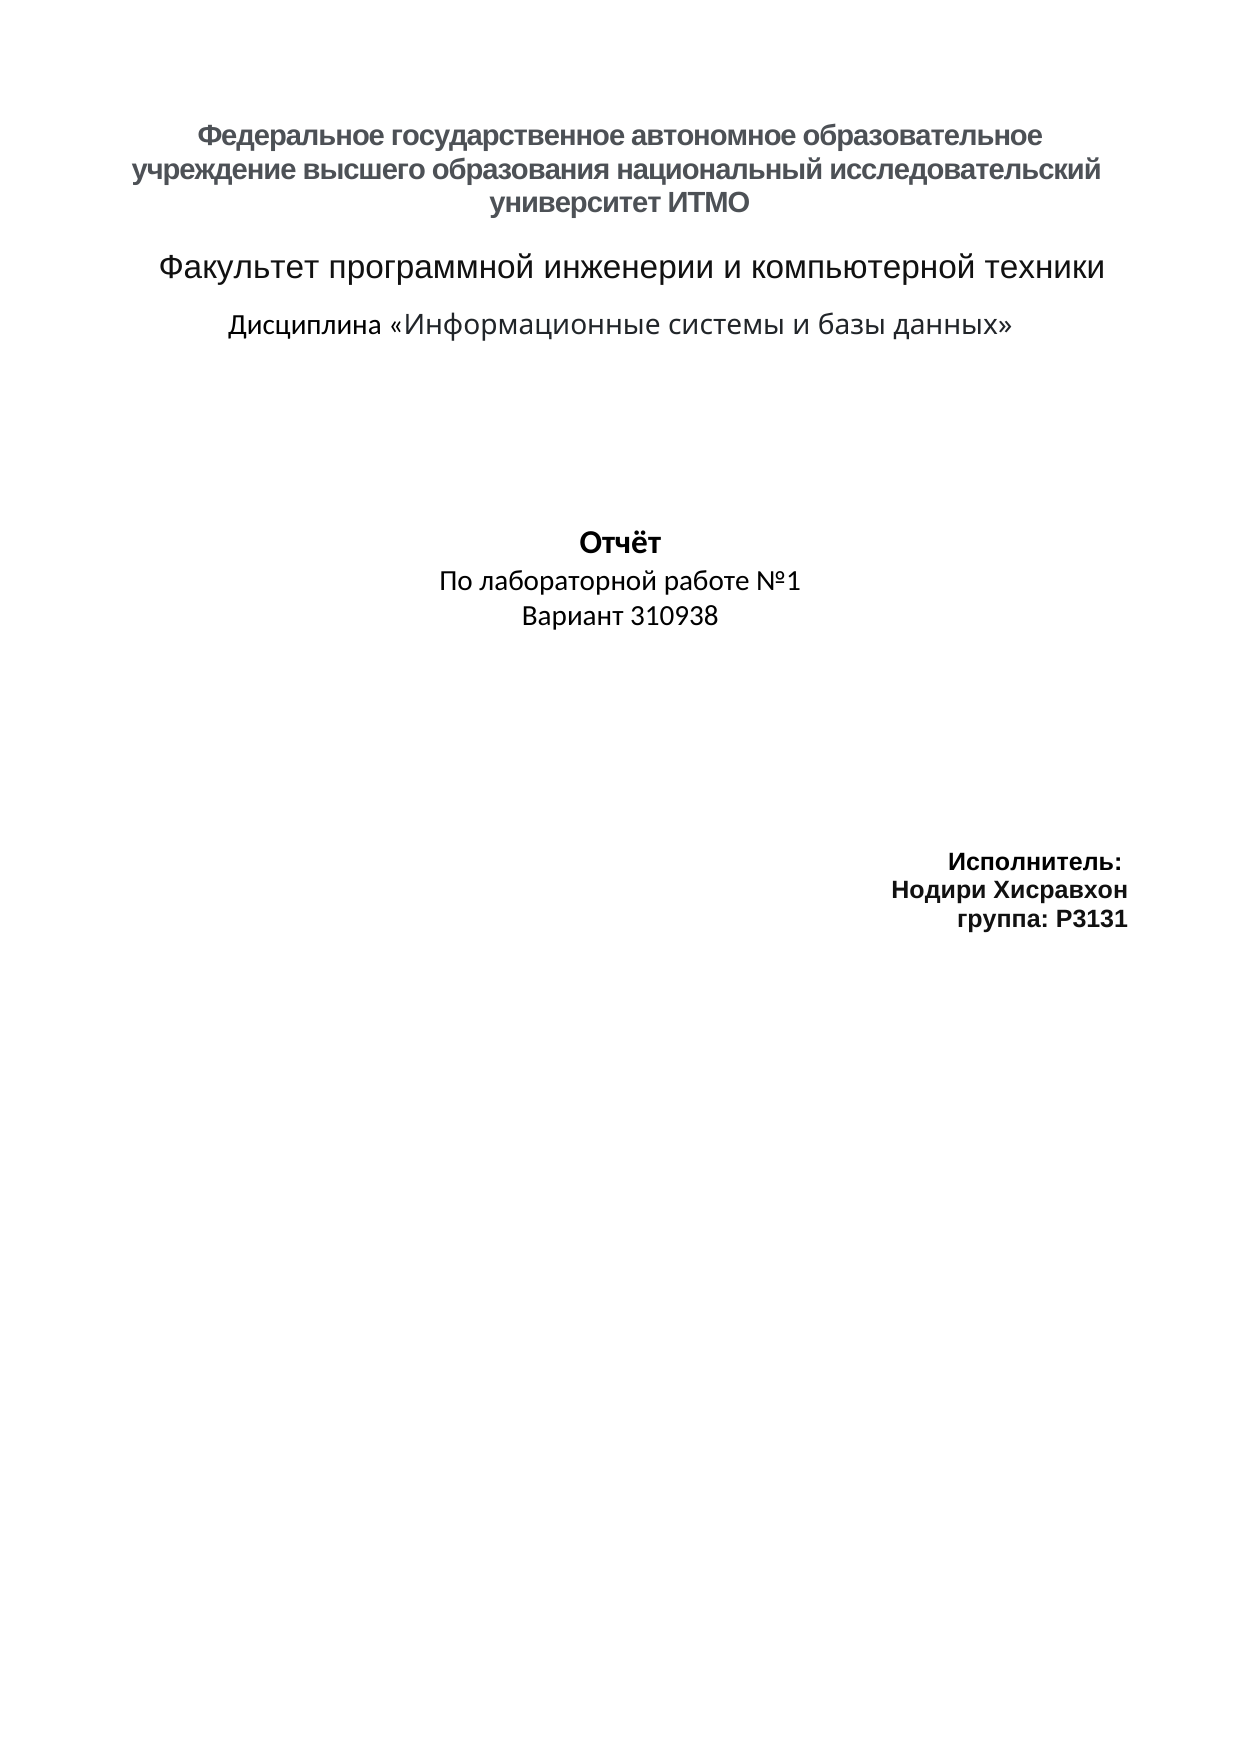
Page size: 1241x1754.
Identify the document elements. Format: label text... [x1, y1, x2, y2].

text Факультет программной инженерии и компьютерной техники [100, 247, 1128, 285]
text По лабораторной работе №1 [118, 562, 1122, 597]
text Вариант 310938 [118, 597, 1122, 633]
title Федеральное государственное автономное образовательное учреждение высшего образования национальный исследовательский университет ИТМО [118, 118, 1122, 219]
text Дисциплина «Информационные системы и базы данных» [118, 304, 1122, 343]
text Отчёт [118, 521, 1122, 562]
text Нодири Хисравхон группа: P3131 [100, 875, 1128, 933]
text Исполнитель: [118, 847, 1122, 875]
